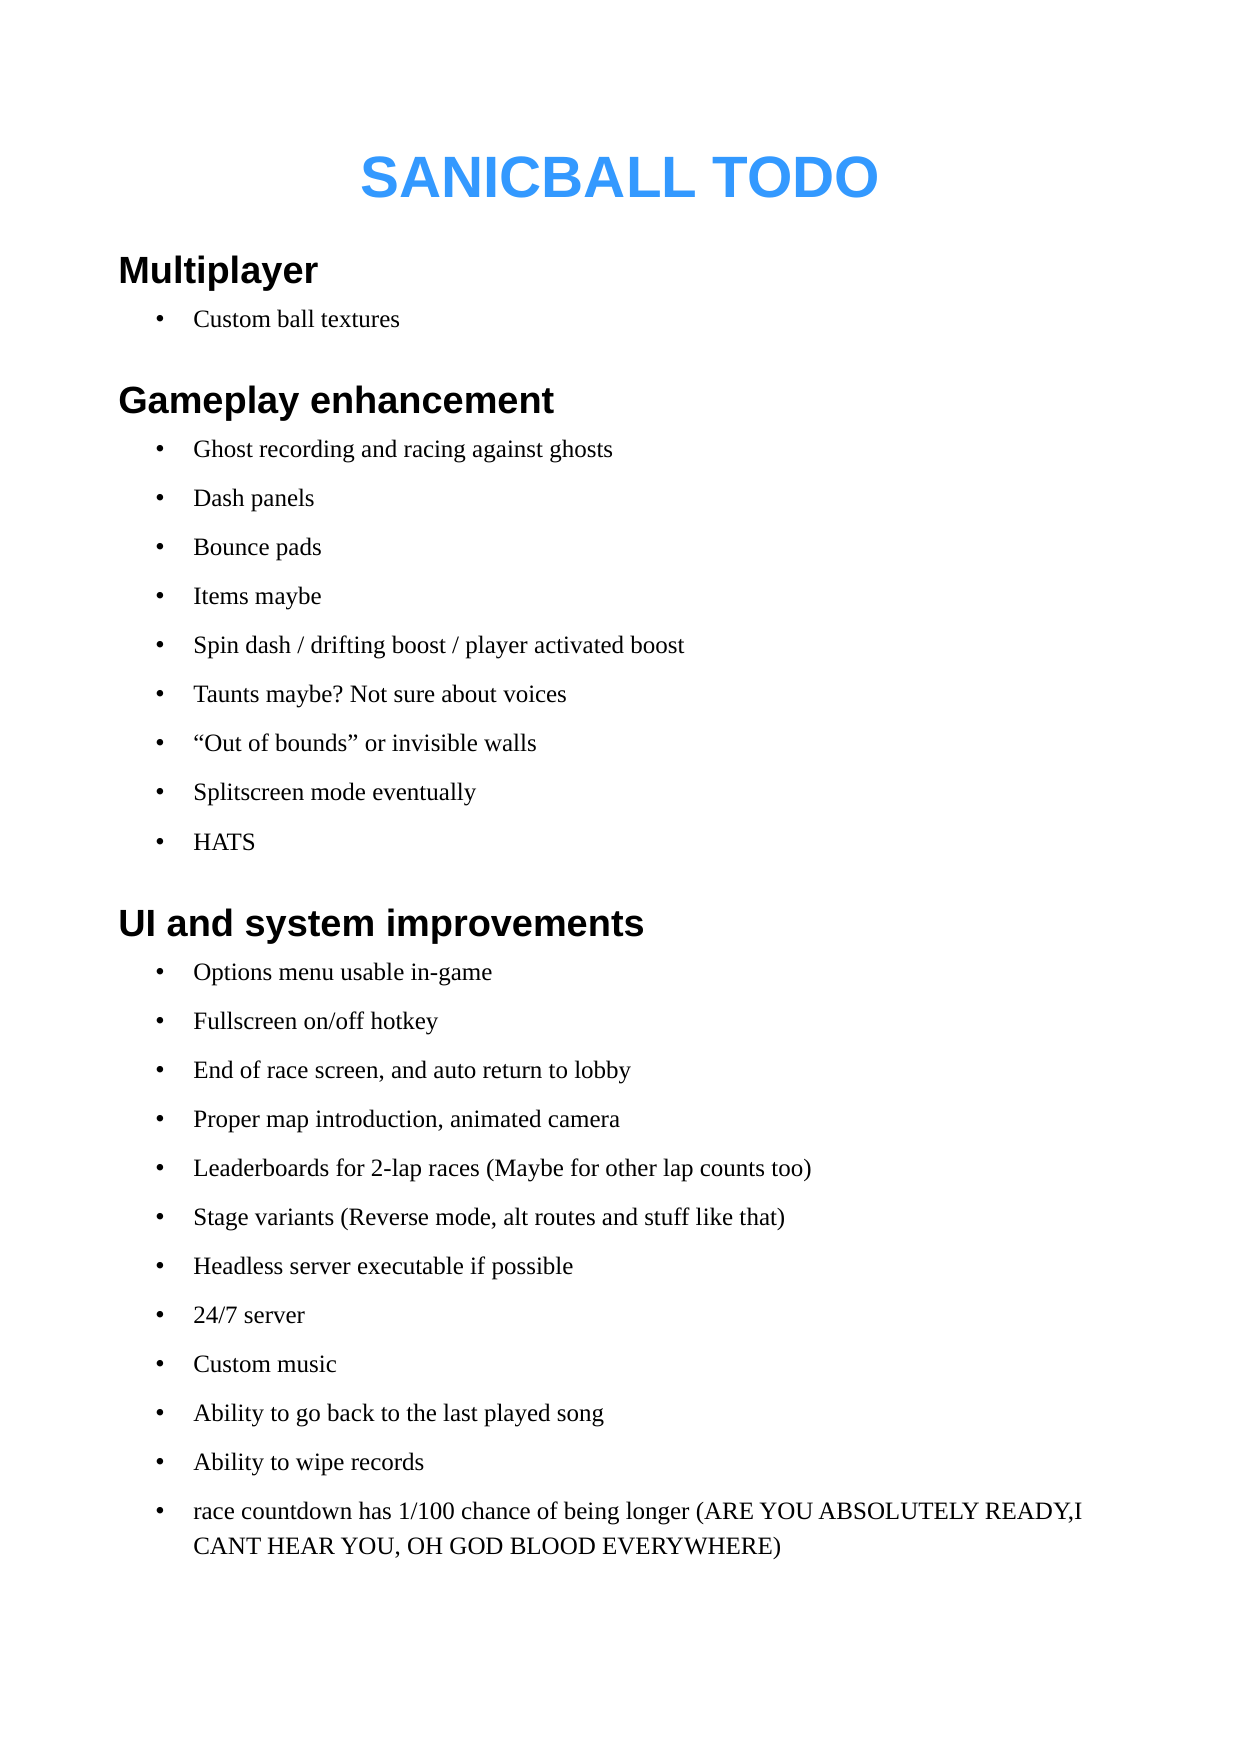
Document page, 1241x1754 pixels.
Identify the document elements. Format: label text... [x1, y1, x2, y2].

list Bounce pads [156, 532, 1122, 561]
title SANICBALL TODO [118, 143, 1122, 210]
list Leaderboards for 2-lap races (Maybe for other lap counts too) [156, 1153, 1122, 1182]
list End of race screen, and auto return to lobby [156, 1055, 1122, 1084]
list Options menu usable in-game [156, 957, 1122, 986]
list Items maybe [156, 581, 1122, 610]
list Fullscreen on/off hotkey [156, 1006, 1122, 1034]
list Custom ball textures [156, 304, 1122, 333]
list race countdown has 1/100 chance of being longer (ARE YOU ABSOLUTELY READY,I CANT HEAR YOU, OH GOD BLOOD EVERYWHERE) [156, 1496, 1122, 1560]
subtitle Multiplayer [118, 248, 1122, 291]
list Proper map introduction, animated camera [156, 1104, 1122, 1133]
list Ability to wipe records [156, 1447, 1122, 1476]
list Ability to go back to the last played song [156, 1398, 1122, 1427]
list 24/7 server [156, 1300, 1122, 1329]
list Stage variants (Reverse mode, alt routes and stuff like that) [156, 1202, 1122, 1231]
subtitle UI and system improvements [118, 901, 1122, 944]
list Ghost recording and racing against ghosts [156, 434, 1122, 463]
list “Out of bounds” or invisible walls [156, 728, 1122, 757]
list Dash panels [156, 483, 1122, 512]
list Spin dash / drifting boost / player activated boost [156, 630, 1122, 659]
subtitle Gameplay enhancement [118, 378, 1122, 422]
list Custom music [156, 1349, 1122, 1378]
list Taunts maybe? Not sure about voices [156, 679, 1122, 708]
list HATS [156, 827, 1122, 855]
list Headless server executable if possible [156, 1251, 1122, 1280]
list Splitscreen mode eventually [156, 777, 1122, 806]
